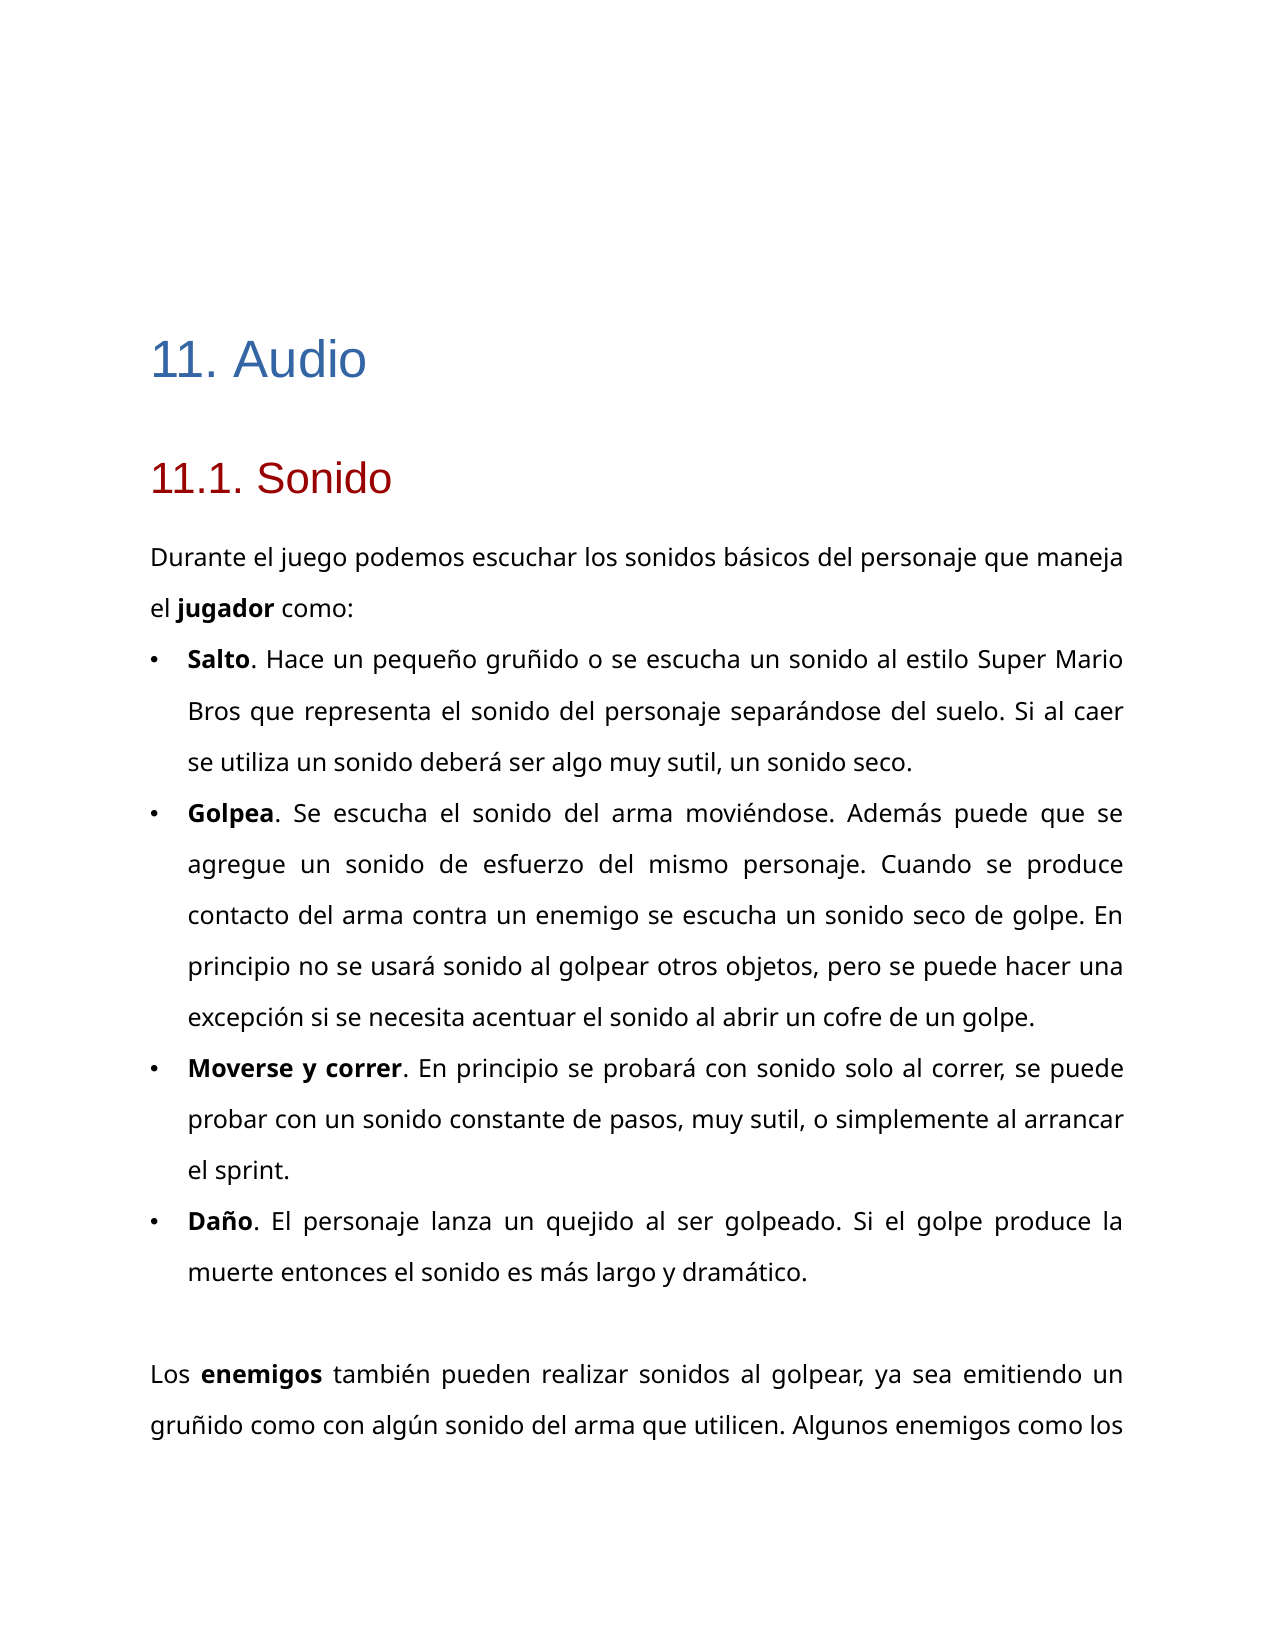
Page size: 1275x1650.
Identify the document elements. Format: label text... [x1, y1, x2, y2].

list Daño. El personaje lanza un quejido al ser golpeado. Si el golpe produce la muerte entonces el sonido es más largo y dramático. [150, 1203, 1125, 1289]
text Durante el juego podemos escuchar los sonidos básicos del personaje que maneja el jugador como: [150, 540, 1125, 625]
subtitle Sonido [150, 452, 1125, 502]
subtitle Audio [150, 328, 1125, 388]
list Golpea. Se escucha el sonido del arma moviéndose. Además puede que se agregue un sonido de esfuerzo del mismo personaje. Cuando se produce contacto del arma contra un enemigo se escucha un sonido seco de golpe. En principio no se usará sonido al golpear otros objetos, pero se puede hacer una excepción si se necesita acentuar el sonido al abrir un cofre de un golpe. [150, 795, 1125, 1033]
list Moverse y correr. En principio se probará con sonido solo al correr, se puede probar con un sonido constante de pasos, muy sutil, o simplemente al arrancar el sprint. [150, 1050, 1125, 1187]
text Los enemigos también pueden realizar sonidos al golpear, ya sea emitiendo un gruñido como con algún sonido del arma que utilicen. Algunos enemigos como los [150, 1357, 1125, 1442]
list Salto. Hace un pequeño gruñido o se escucha un sonido al estilo Super Mario Bros que representa el sonido del personaje separándose del suelo. Si al caer se utiliza un sonido deberá ser algo muy sutil, un sonido seco. [150, 642, 1125, 778]
